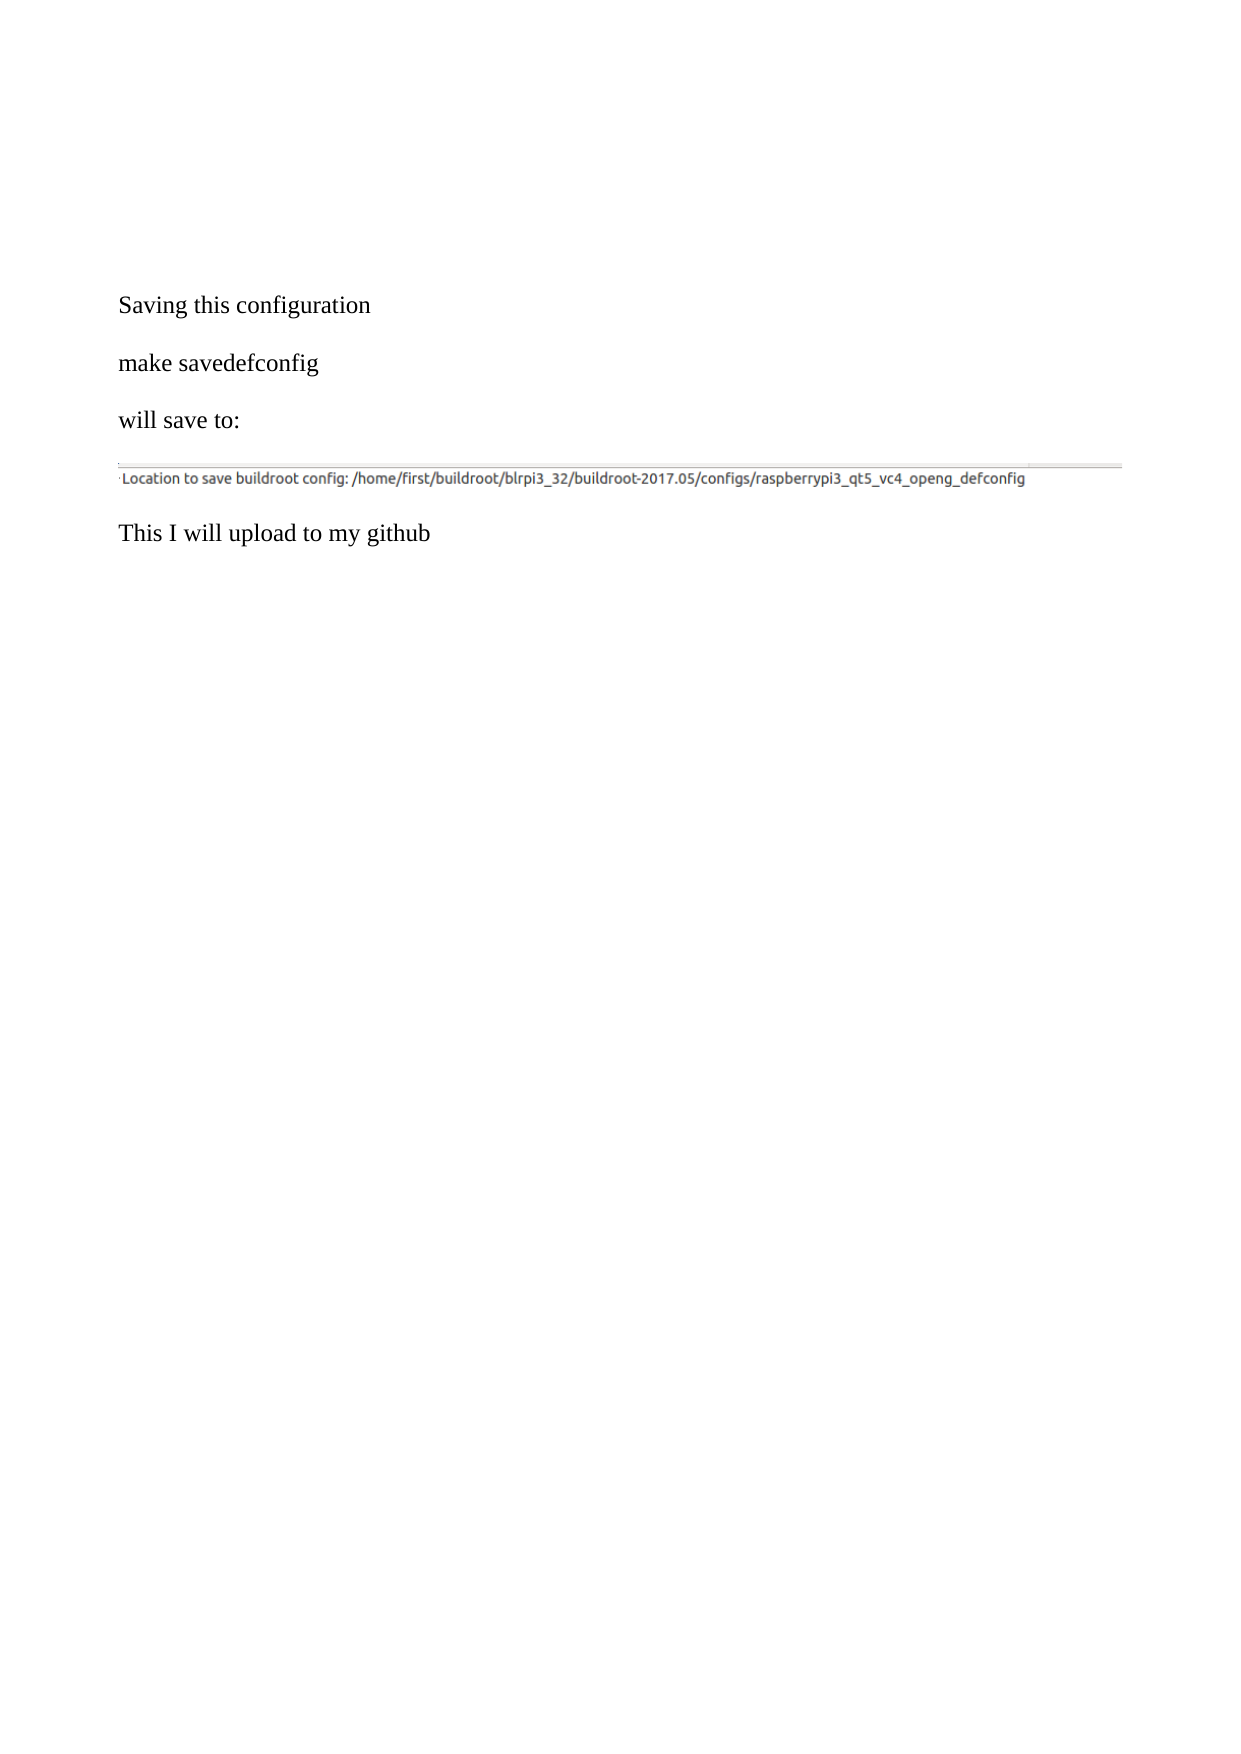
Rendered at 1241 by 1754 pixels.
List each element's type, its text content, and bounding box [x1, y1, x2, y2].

text will save to: [118, 406, 1122, 434]
text Saving this configuration [118, 291, 1122, 319]
text make savedefconfig [118, 348, 1122, 377]
picture [118, 463, 1123, 490]
text This I will upload to my github [118, 518, 1122, 547]
